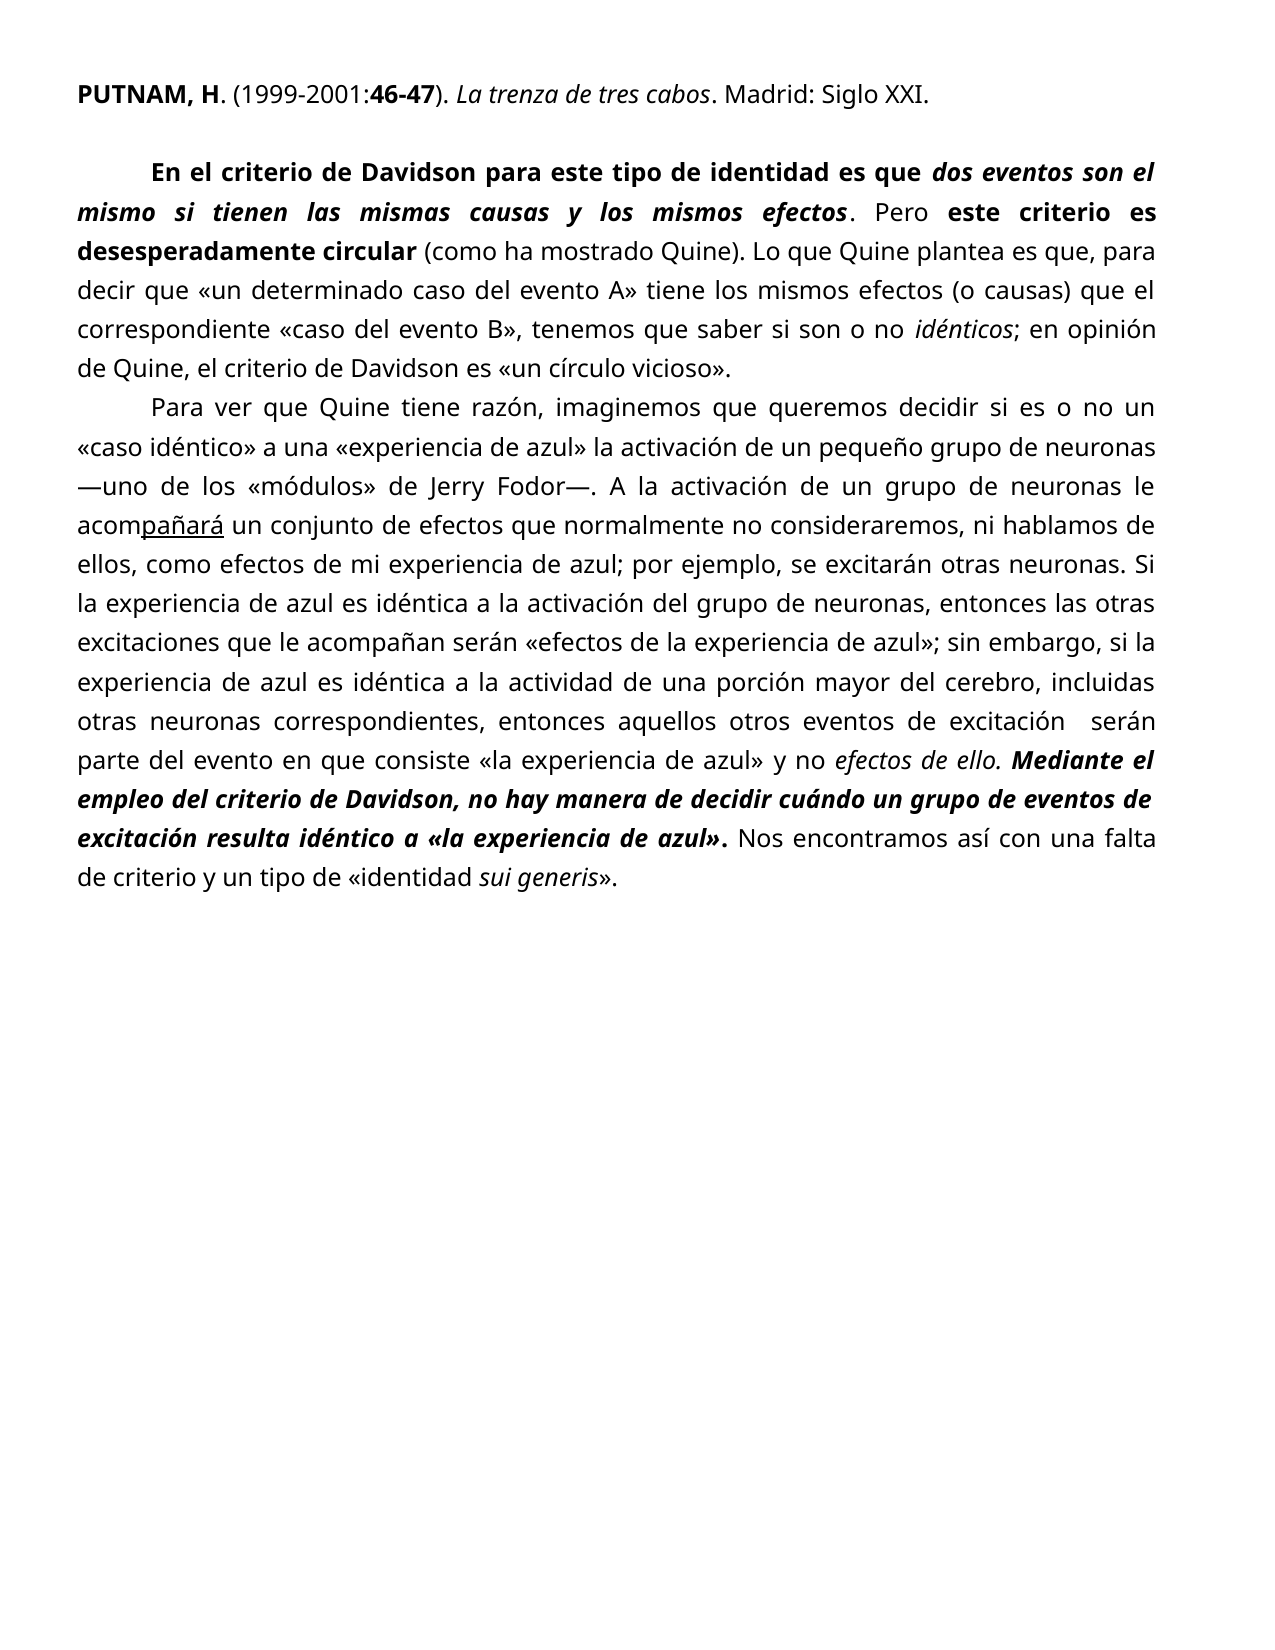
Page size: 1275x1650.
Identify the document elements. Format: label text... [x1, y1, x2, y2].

text Para ver que Quine tiene razón, imaginemos que queremos decidir si es o no un «caso idéntico» a una «experiencia de azul» la activación de un pequeño grupo de neuronas —uno de los «módulos» de Jerry Fodor—. A la activación de un grupo de neuronas le acompañará un conjunto de efectos que normalmente no consideraremos, ni hablamos de ellos, como efectos de mi experiencia de azul; por ejemplo, se excitarán otras neuronas. Si la experiencia de azul es idéntica a la activación del grupo de neuronas, entonces las otras excitaciones que le acompañan serán «efectos de la experiencia de azul»; sin embargo, si la experiencia de azul es idéntica a la actividad de una porción mayor del cerebro, incluidas otras neuronas correspondientes, entonces aquellos otros eventos de excitación serán parte del evento en que consiste «la experiencia de azul» y no efectos de ello. Mediante el empleo del criterio de Davidson, no hay manera de decidir cuándo un grupo de eventos de excitación resulta idéntico a «la experiencia de azul». Nos encontramos así con una falta de criterio y un tipo de «identidad sui generis». [77, 390, 1157, 894]
text PUTNAM, H. (1999-2001:46-47). La trenza de tres cabos. Madrid: Siglo XXI. [77, 77, 1157, 111]
text En el criterio de Davidson para este tipo de identidad es que dos eventos son el mismo si tienen las mismas causas y los mismos efectos. Pero este criterio es desesperadamente circular (como ha mostrado Quine). Lo que Quine plantea es que, para decir que «un determinado caso del evento A» tiene los mismos efectos (o causas) que el correspondiente «caso del evento B», tenemos que saber si son o no idénticos; en opinión de Quine, el criterio de Davidson es «un círculo vicioso». [77, 155, 1157, 385]
